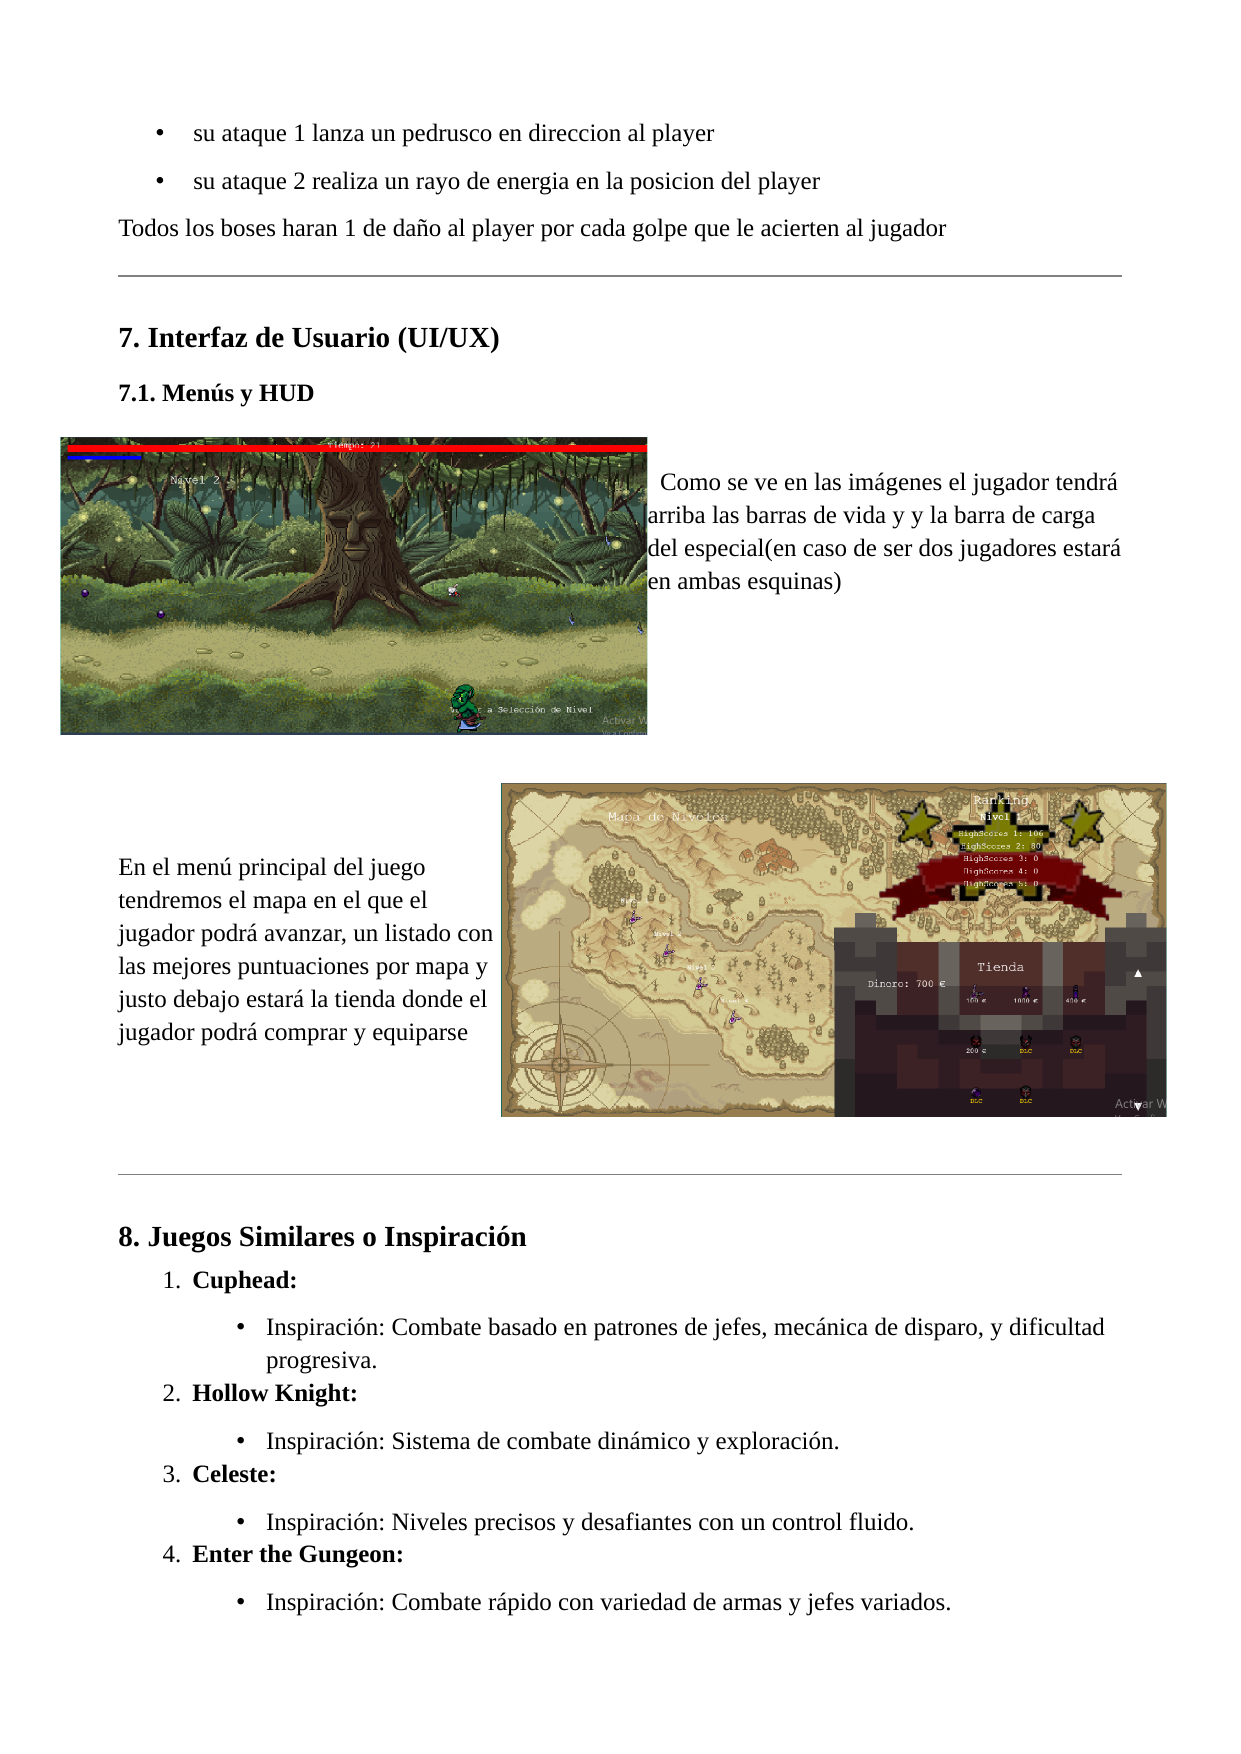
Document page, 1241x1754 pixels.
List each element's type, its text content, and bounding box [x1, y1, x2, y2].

text Todos los boses haran 1 de daño al player por cada golpe que le acierten al jugador [118, 213, 1122, 242]
list Celeste: [162, 1459, 1122, 1488]
list Inspiración: Combate basado en patrones de jefes, mecánica de disparo, y dificultad progresiva. [236, 1312, 1122, 1374]
list Hollow Knight: [162, 1378, 1122, 1407]
subtitle 7. Interfaz de Usuario (UI/UX) [118, 320, 1122, 353]
list Inspiración: Sistema de combate dinámico y exploración. [236, 1426, 1122, 1455]
list su ataque 2 realiza un rayo de energia en la posicion del player [156, 166, 1122, 194]
list su ataque 1 lanza un pedrusco en direccion al player [156, 118, 1122, 147]
list Cuphead: [162, 1265, 1122, 1293]
list Enter the Gungeon: [162, 1539, 1122, 1568]
list Inspiración: Niveles precisos y desafiantes con un control fluido. [236, 1507, 1122, 1535]
picture [60, 437, 648, 735]
picture [501, 783, 1167, 1117]
text Como se ve en las imágenes el jugador tendrá arriba las barras de vida y y la barra de carga del especial(en caso de ser dos jugadores estará en ambas esquinas) [648, 467, 1122, 595]
subtitle 8. Juegos Similares o Inspiración [118, 1219, 1122, 1252]
subtitle 7.1. Menús y HUD [118, 378, 1122, 407]
text En el menú principal del juego tendremos el mapa en el que el jugador podrá avanzar, un listado con las mejores puntuaciones por mapa y justo debajo estará la tienda donde el jugador podrá comprar y equiparse [118, 852, 501, 1046]
list Inspiración: Combate rápido con variedad de armas y jefes variados. [236, 1587, 1122, 1616]
